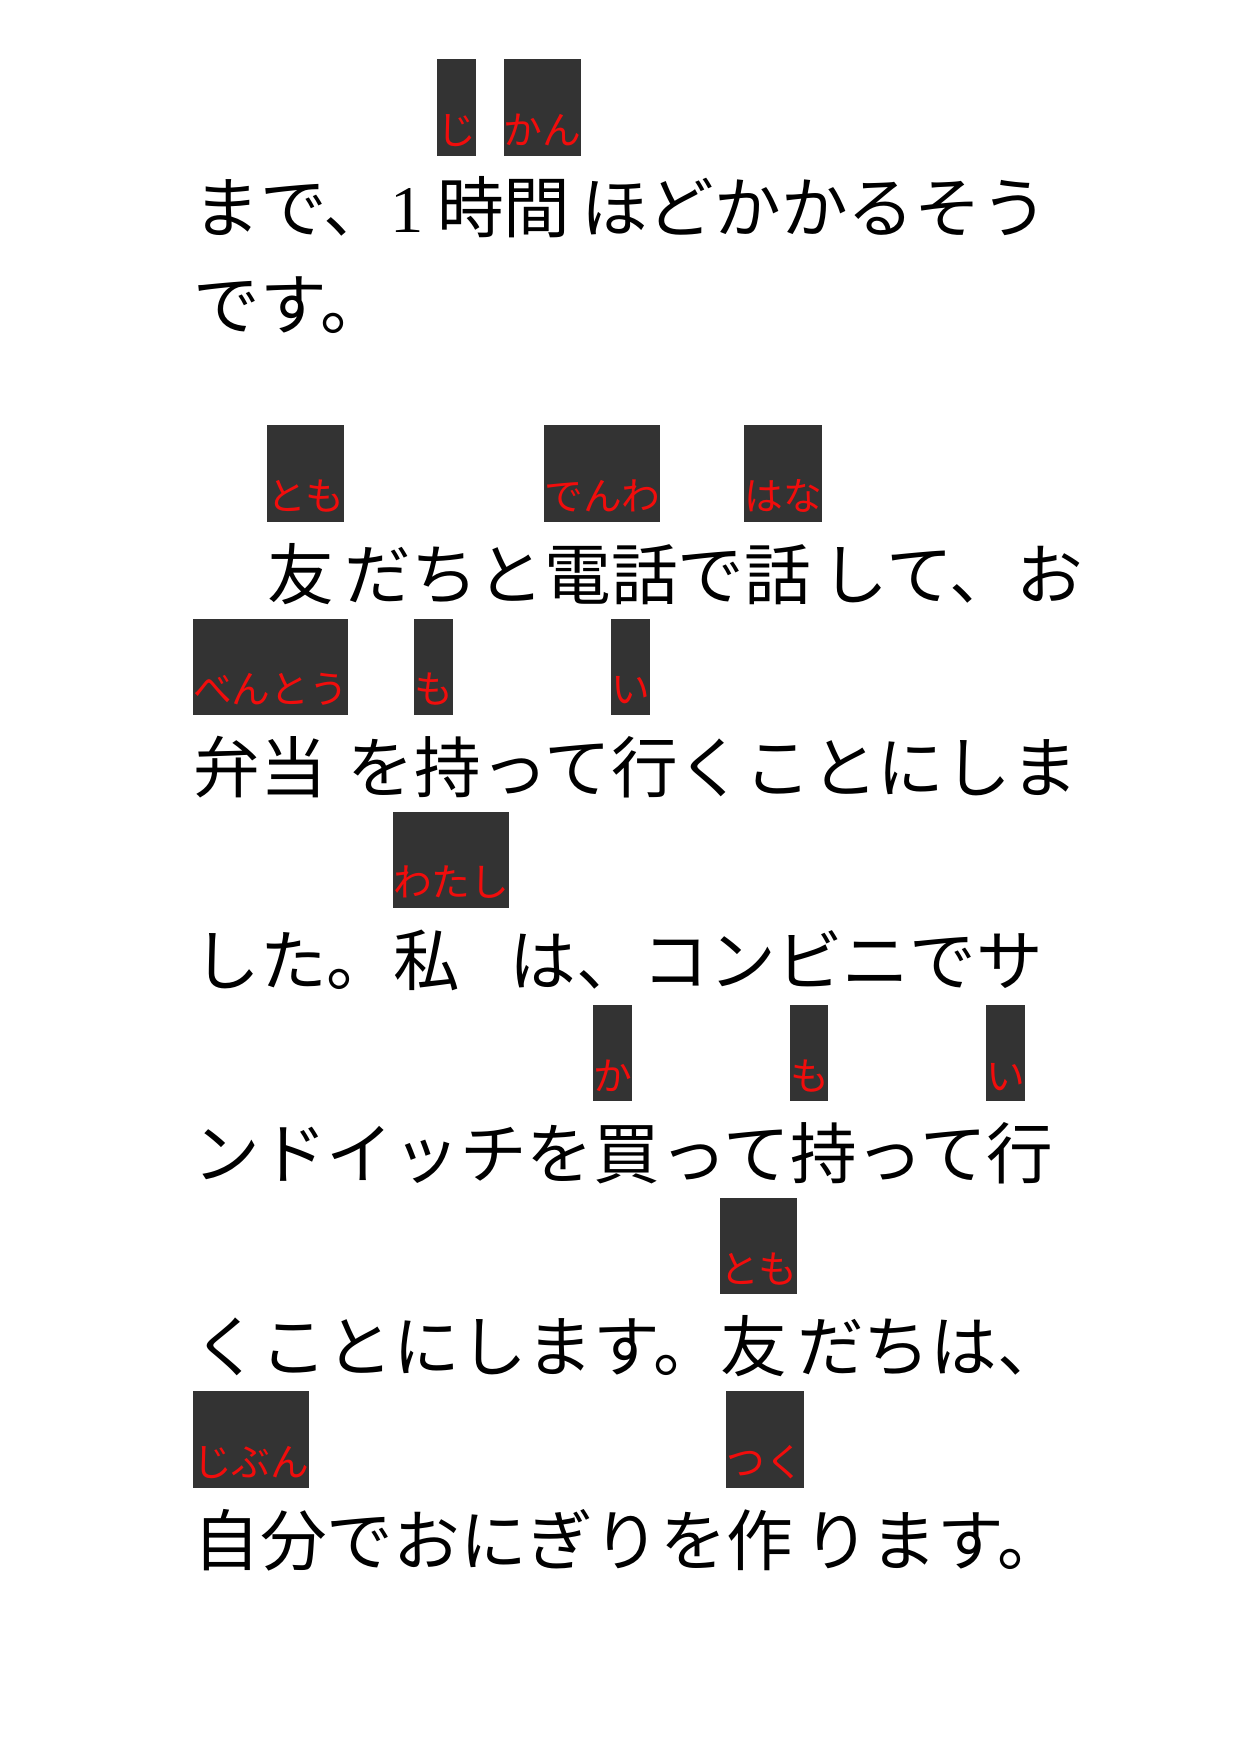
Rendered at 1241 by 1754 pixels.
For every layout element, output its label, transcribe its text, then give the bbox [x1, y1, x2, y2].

text 友ともだちと電話でんわで話はなして、お弁当べんとうを持もって行いくことにしました。私わたしは、コンビニでサンドイッチを買かって持もって行いくことにします。友ともだちは、自分じぶんでおにぎりを作つくります。山やまの上うえは、少すこし寒さむいので、上着うわぎを持もって行いきます。帽子ぼうしもかぶったもうがいいと友ともだちが言いいました。お茶ちゃか、水みずを持もって行いきます。山やまの上うえはとてもきれいだそうです。自分じぶんの国くにでは、山やまに登のぼったことがないので、とても楽たのしみにしています。 [193, 425, 1106, 1584]
text 明日あしたは、友ともだちと一緒いっしょに山やまに登のぼります。朝あさ8時じ近ちかくの前まえで友ともだちに会あいます。電車でんしゃで30分ぷんの所ところに山やまの登のぼり口ぐちがあります。山やまの上うえまで、1時じ間かんほどかかるそうです。 [193, 59, 1106, 349]
